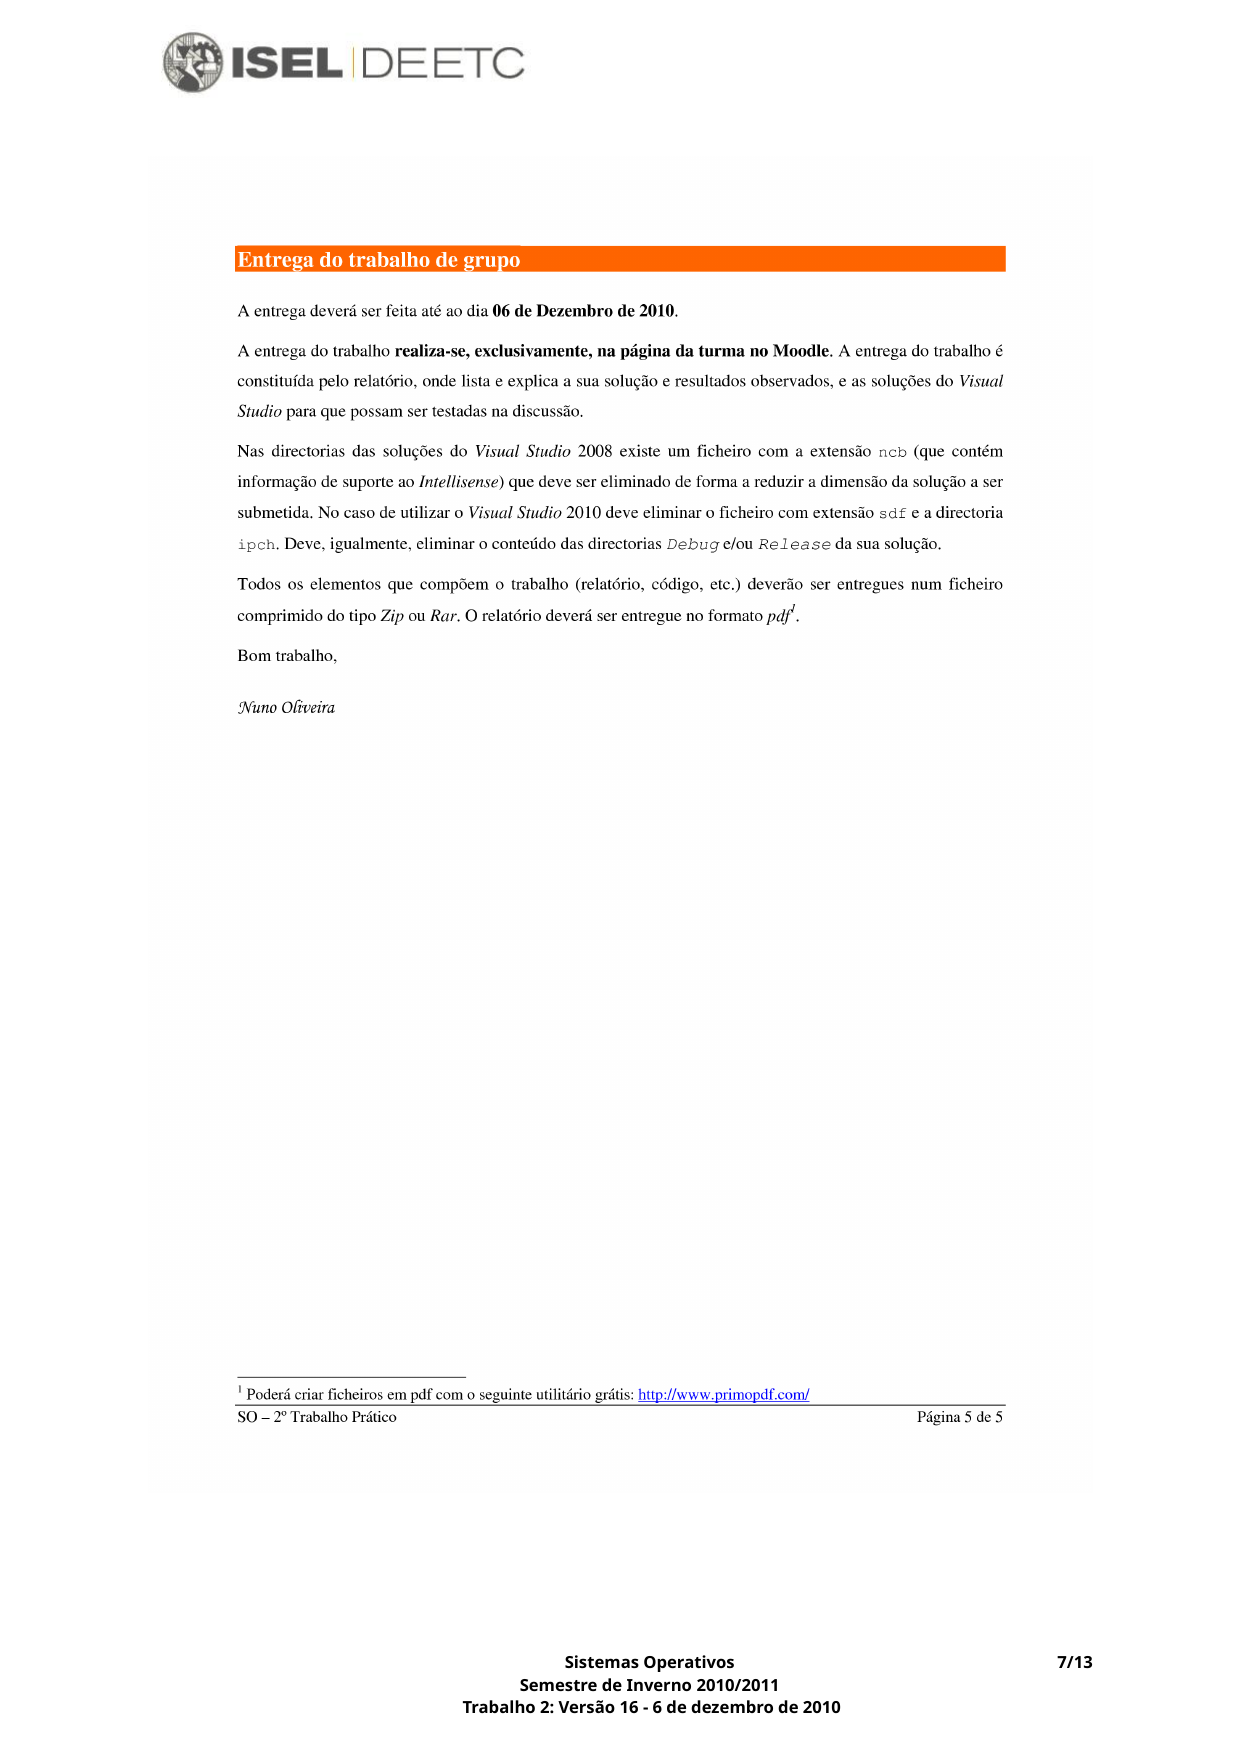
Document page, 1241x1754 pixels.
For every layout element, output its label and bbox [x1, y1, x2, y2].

picture [153, 17, 555, 118]
picture [147, 156, 1093, 1493]
